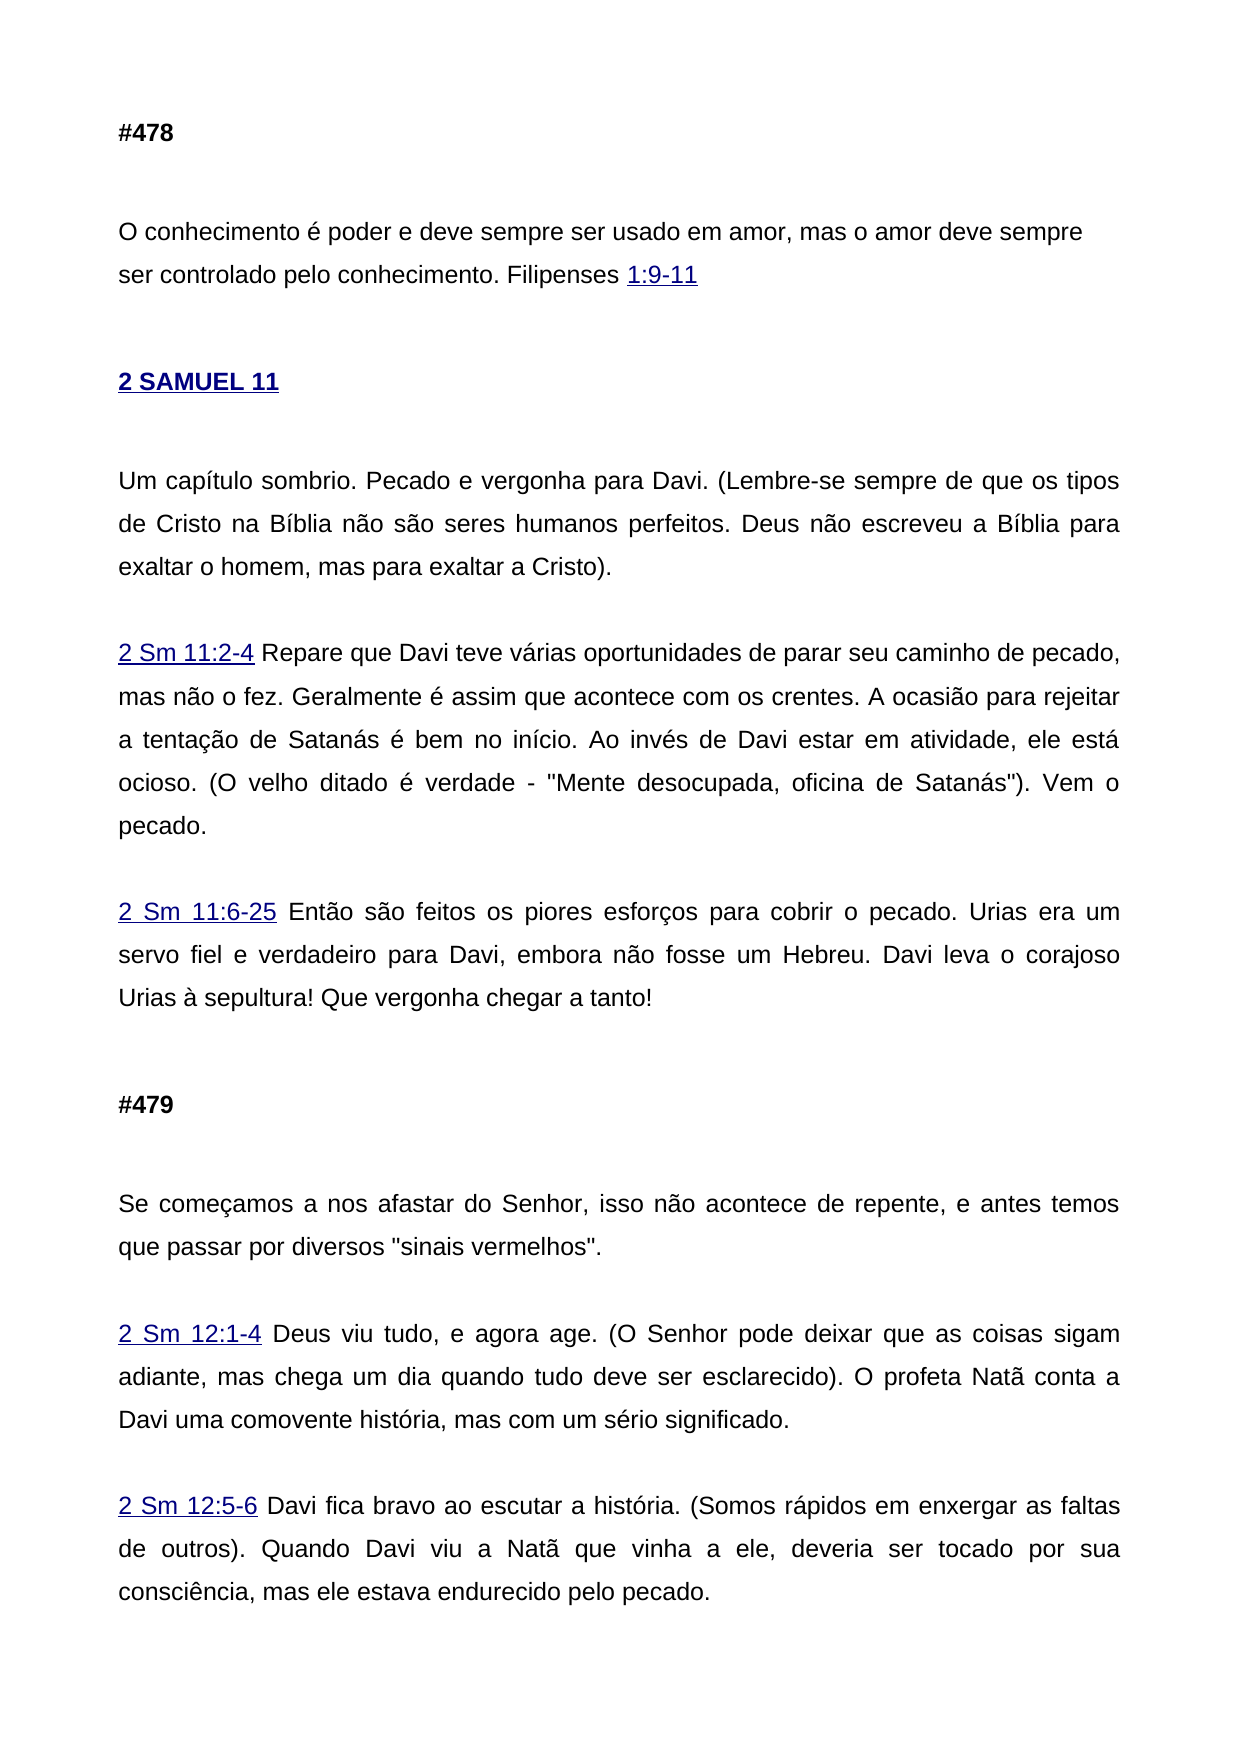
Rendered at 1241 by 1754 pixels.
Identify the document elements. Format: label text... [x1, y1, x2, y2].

text 2 Sm 11:2-4 Repare que Davi teve várias oportunidades de parar seu caminho de pecado, mas não o fez. Geralmente é assim que acontece com os crentes. A ocasião para rejeitar a tentação de Satanás é bem no início. Ao invés de Davi estar em atividade, ele está ocioso. (O velho ditado é verdade - "Mente desocupada, oficina de Satanás"). Vem o pecado. [118, 638, 1122, 839]
text 2 Sm 12:1-4 Deus viu tudo, e agora age. (O Senhor pode deixar que as coisas sigam adiante, mas chega um dia quando tudo deve ser esclarecido). O profeta Natã conta a Davi uma comovente história, mas com um sério significado. [118, 1318, 1122, 1433]
text Se começamos a nos afastar do Senhor, isso não acontece de repente, e antes temos que passar por diversos "sinais vermelhos". [118, 1189, 1122, 1261]
text O conhecimento é poder e deve sempre ser usado em amor, mas o amor deve sempre ser controlado pelo conhecimento. Filipenses 1:9-11 [118, 217, 1122, 289]
text Um capítulo sombrio. Pecado e vergonha para Davi. (Lembre-se sempre de que os tipos de Cristo na Bíblia não são seres humanos perfeitos. Deus não escreveu a Bíblia para exaltar o homem, mas para exaltar a Cristo). [118, 466, 1122, 581]
text 2 Sm 12:5-6 Davi fica bravo ao escutar a história. (Somos rápidos em enxergar as faltas de outros). Quando Davi viu a Natã que vinha a ele, deveria ser tocado por sua consciência, mas ele estava endurecido pelo pecado. [118, 1491, 1122, 1606]
subtitle 2 SAMUEL 11 [118, 367, 1122, 396]
subtitle #478 [118, 118, 1122, 147]
subtitle #479 [118, 1090, 1122, 1119]
text 2 Sm 11:6-25 Então são feitos os piores esforços para cobrir o pecado. Urias era um servo fiel e verdadeiro para Davi, embora não fosse um Hebreu. Davi leva o corajoso Urias à sepultura! Que vergonha chegar a tanto! [118, 897, 1122, 1012]
